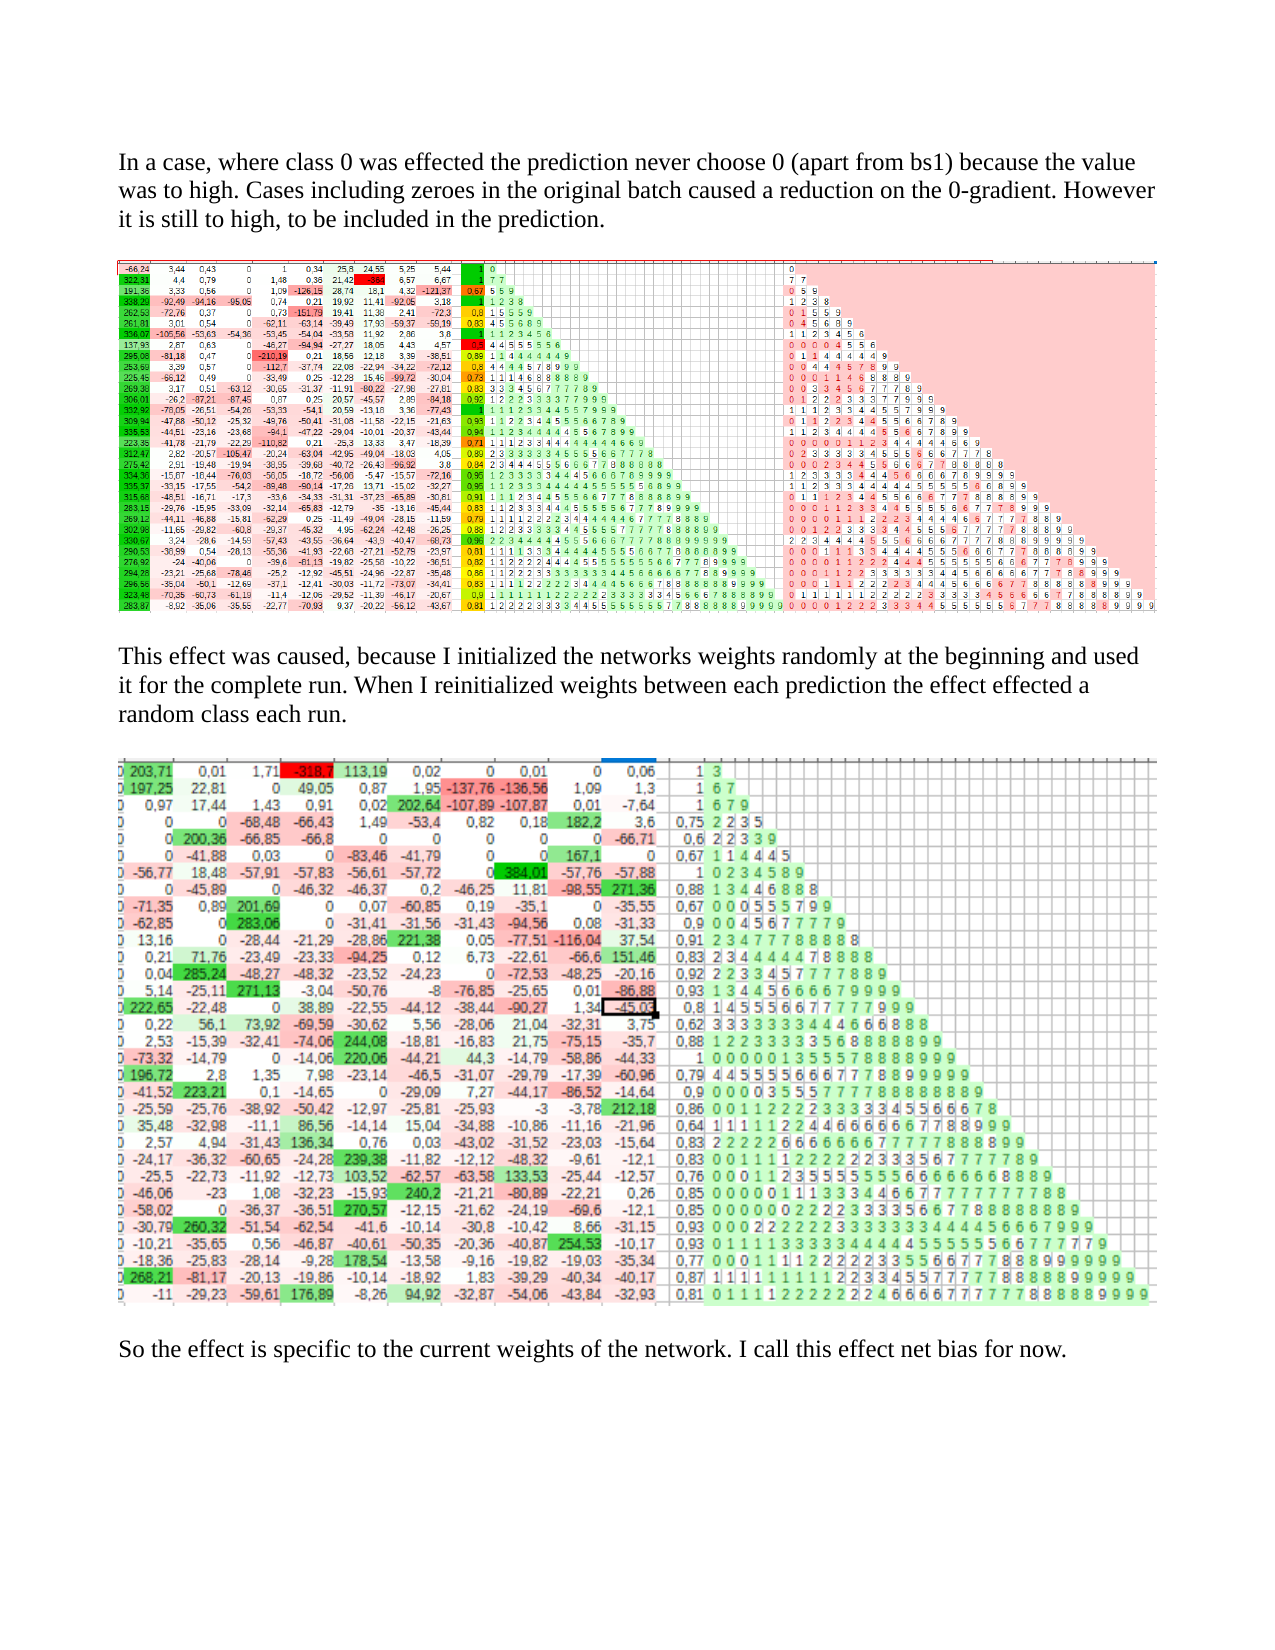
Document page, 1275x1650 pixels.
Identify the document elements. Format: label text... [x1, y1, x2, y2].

picture [118, 758, 1157, 1306]
picture [118, 261, 1157, 613]
text So the effect is specific to the current weights of the network. I call this effect net bias for now. [118, 1334, 1157, 1363]
text In a case, where class 0 was effected the prediction never choose 0 (apart from bs1) because the value was to high. Cases including zeroes in the original batch caused a reduction on the 0-gradient. However it is still to high, to be included in the prediction. [118, 147, 1157, 233]
text This effect was caused, because I initialized the networks weights randomly at the beginning and used it for the complete run. When I reinitialized weights between each prediction the effect effected a random class each run. [118, 641, 1157, 728]
